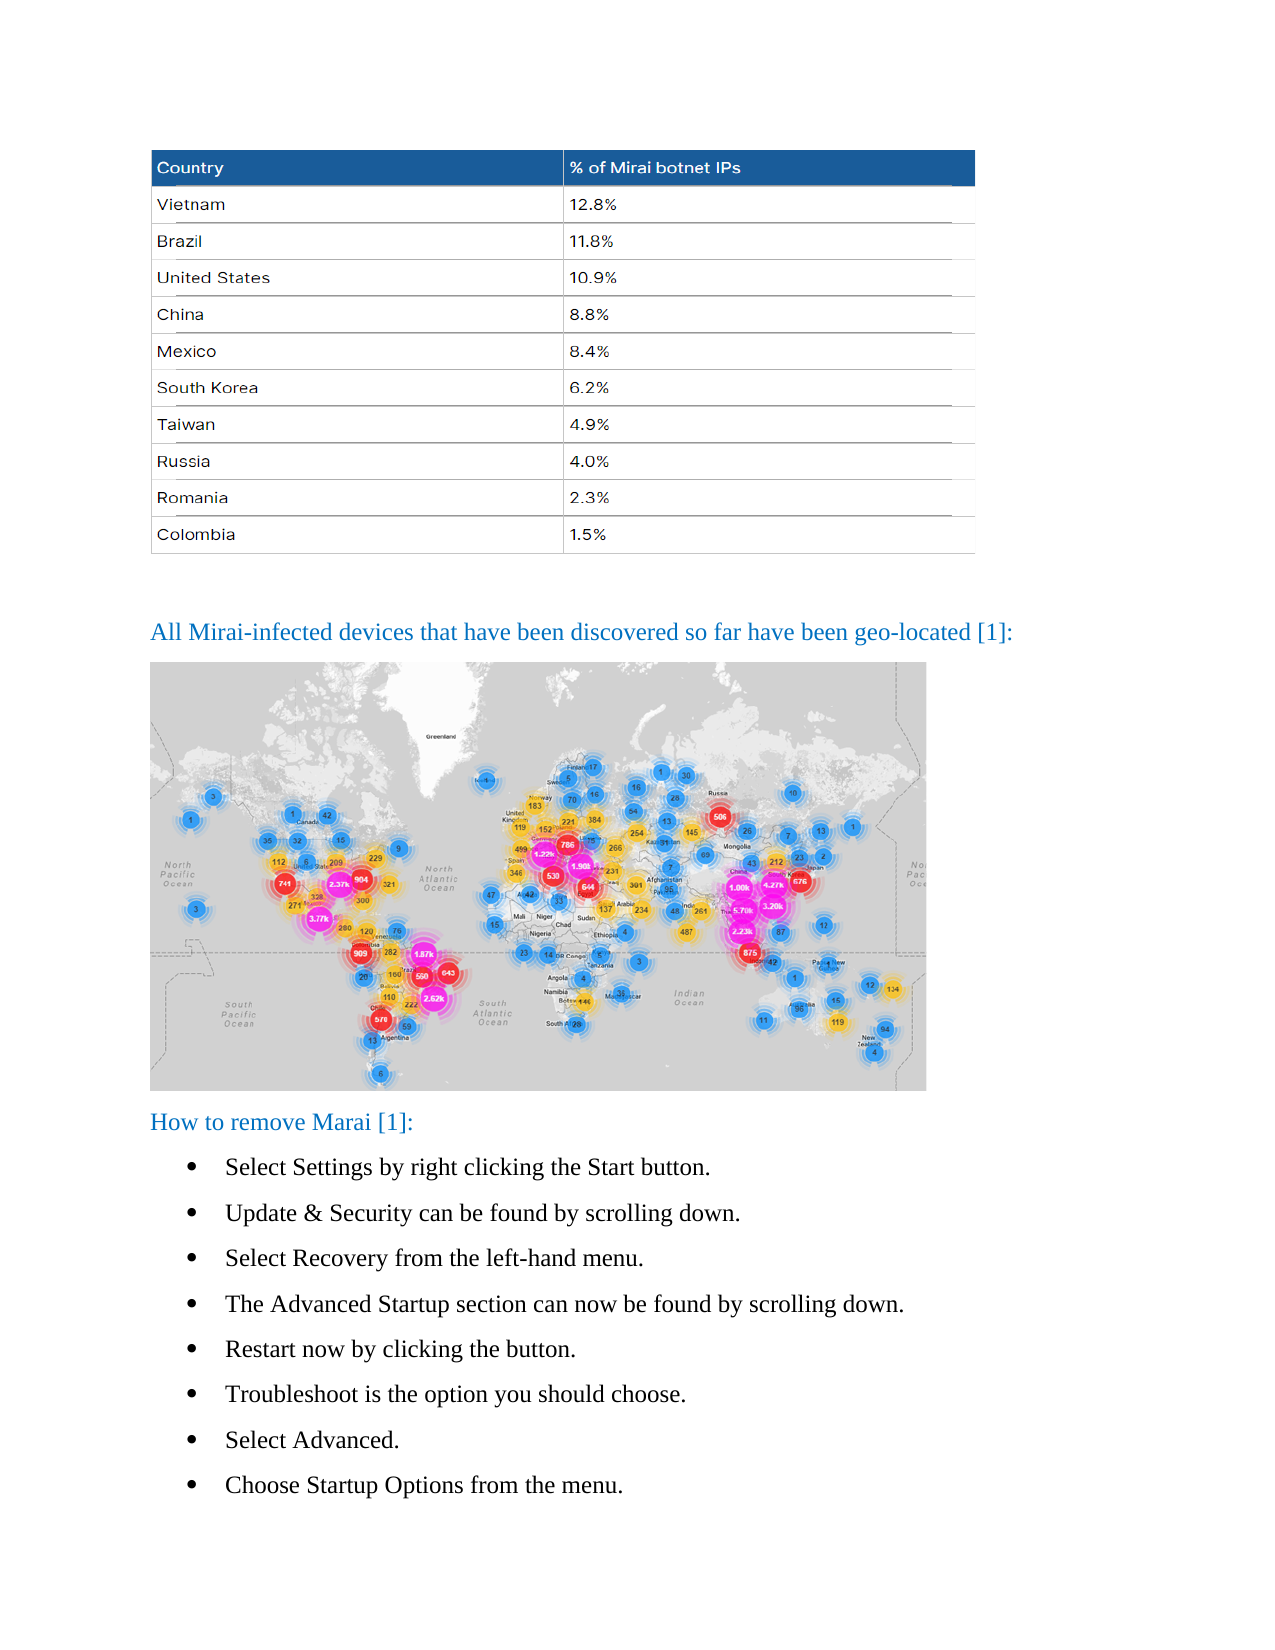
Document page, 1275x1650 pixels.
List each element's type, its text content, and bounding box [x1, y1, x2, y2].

list Restart now by clicking the button. [187, 1334, 1125, 1363]
list Select Advanced. [187, 1425, 1125, 1454]
list Select Recovery from the left-hand menu. [187, 1243, 1125, 1272]
list Choose Startup Options from the menu. [187, 1470, 1125, 1499]
list The Advanced Startup section can now be found by scrolling down. [187, 1289, 1125, 1317]
text All Mirai-infected devices that have been discovered so far have been geo-located [1]: [150, 617, 1125, 646]
list Select Settings by right clicking the Start button. [187, 1152, 1125, 1181]
list Troubleshoot is the option you should choose. [187, 1379, 1125, 1408]
text How to remove Marai [1]: [150, 1107, 1125, 1136]
list Update & Security can be found by scrolling down. [187, 1198, 1125, 1227]
